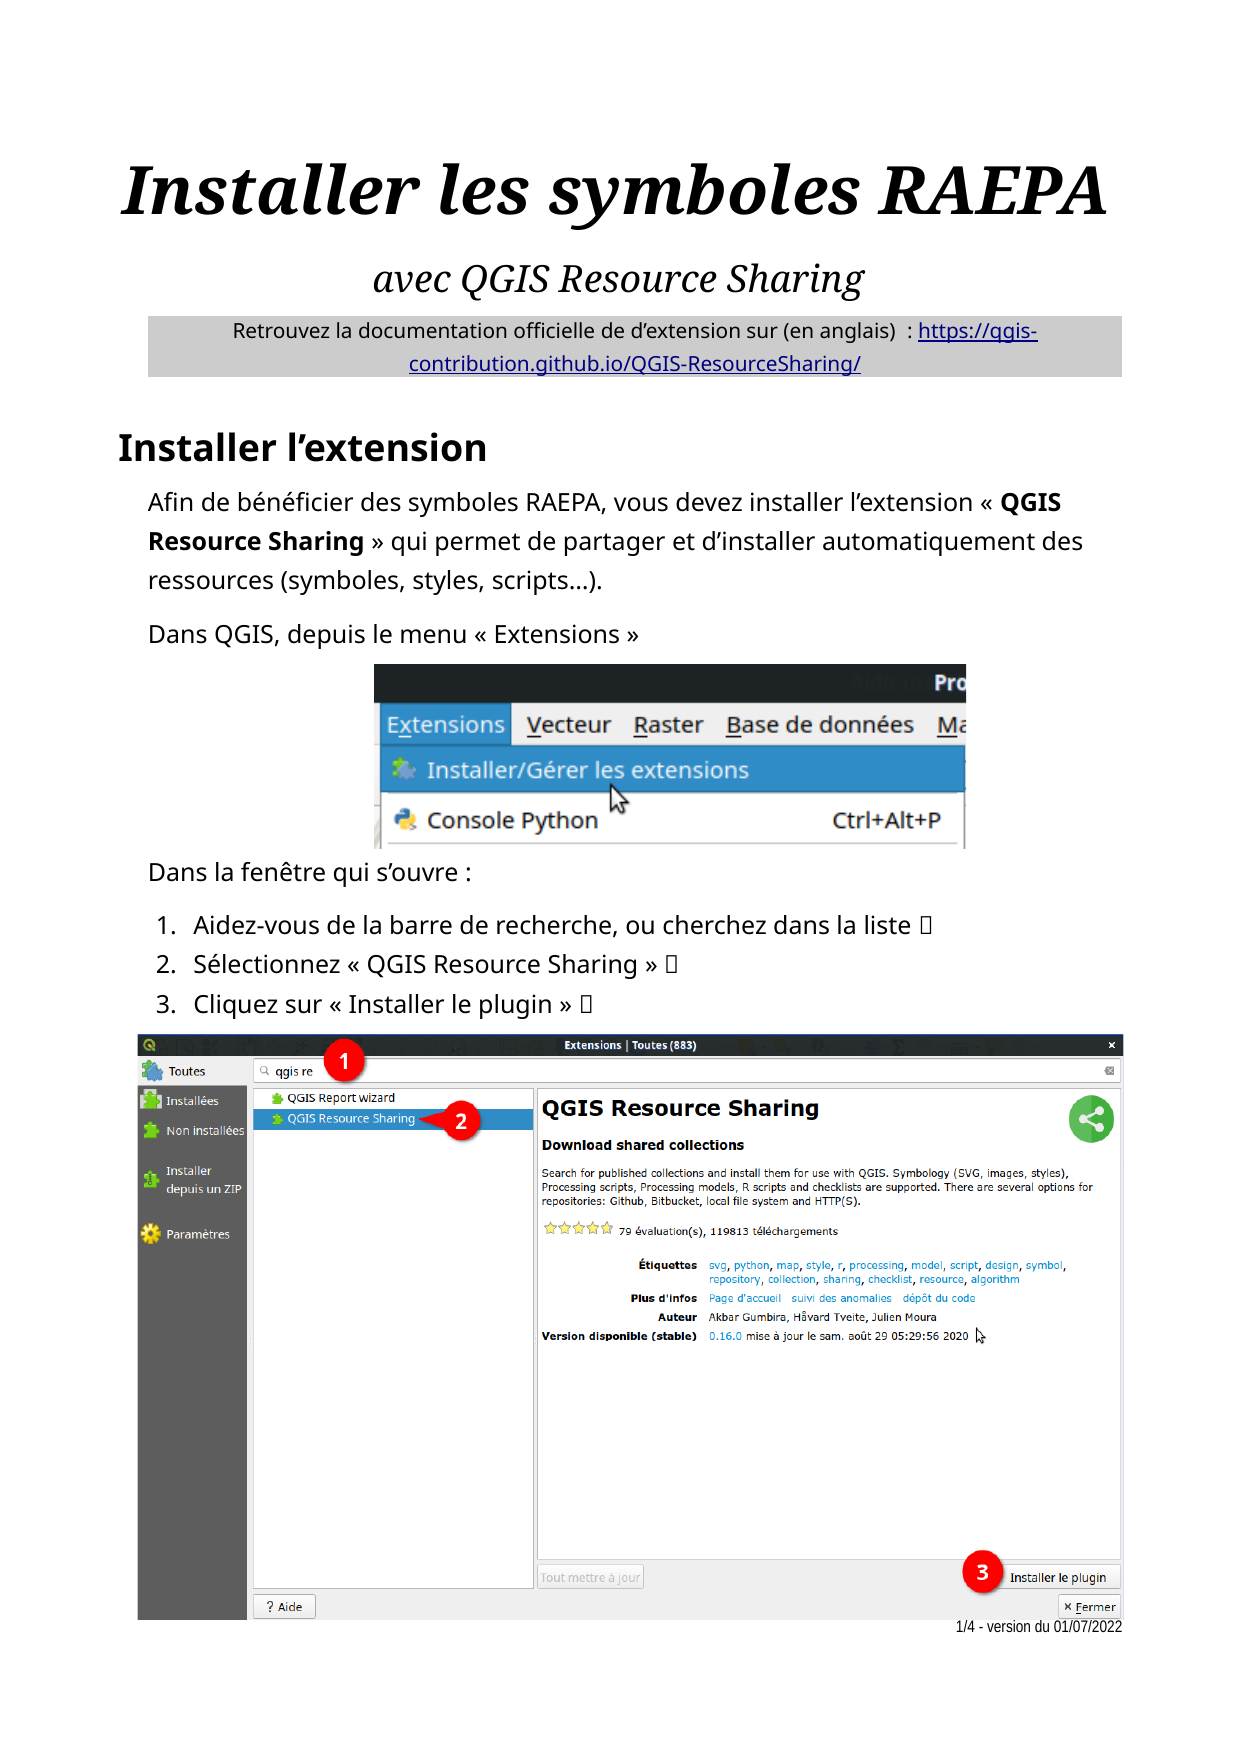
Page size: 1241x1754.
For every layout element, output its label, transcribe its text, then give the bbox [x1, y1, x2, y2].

list Cliquez sur « Installer le plugin »  [156, 986, 1122, 1020]
list Aidez-vous de la barre de recherche, ou cherchez dans la liste  [156, 908, 1122, 942]
list Sélectionnez « QGIS Resource Sharing »  [156, 947, 1122, 981]
text Dans QGIS, depuis le menu « Extensions » [148, 617, 1122, 651]
picture [137, 1034, 1124, 1620]
subtitle avec QGIS Resource Sharing [118, 253, 1122, 304]
text Dans la fenêtre qui s’ouvre : [148, 670, 1122, 888]
text Afin de bénéficier des symboles RAEPA, vous devez installer l’extension « QGIS Resource Sharing » qui permet de partager et d’installer automatiquement des ressources (symboles, styles, scripts…). [148, 484, 1122, 597]
picture [374, 664, 967, 849]
subtitle Installer l’extension [118, 421, 1122, 472]
text Retrouvez la documentation officielle de d’extension sur (en anglais) : https://qgis-contribution.github.io/QGIS-ResourceSharing/ [148, 316, 1122, 377]
title Installer les symboles RAEPA [118, 143, 1122, 234]
